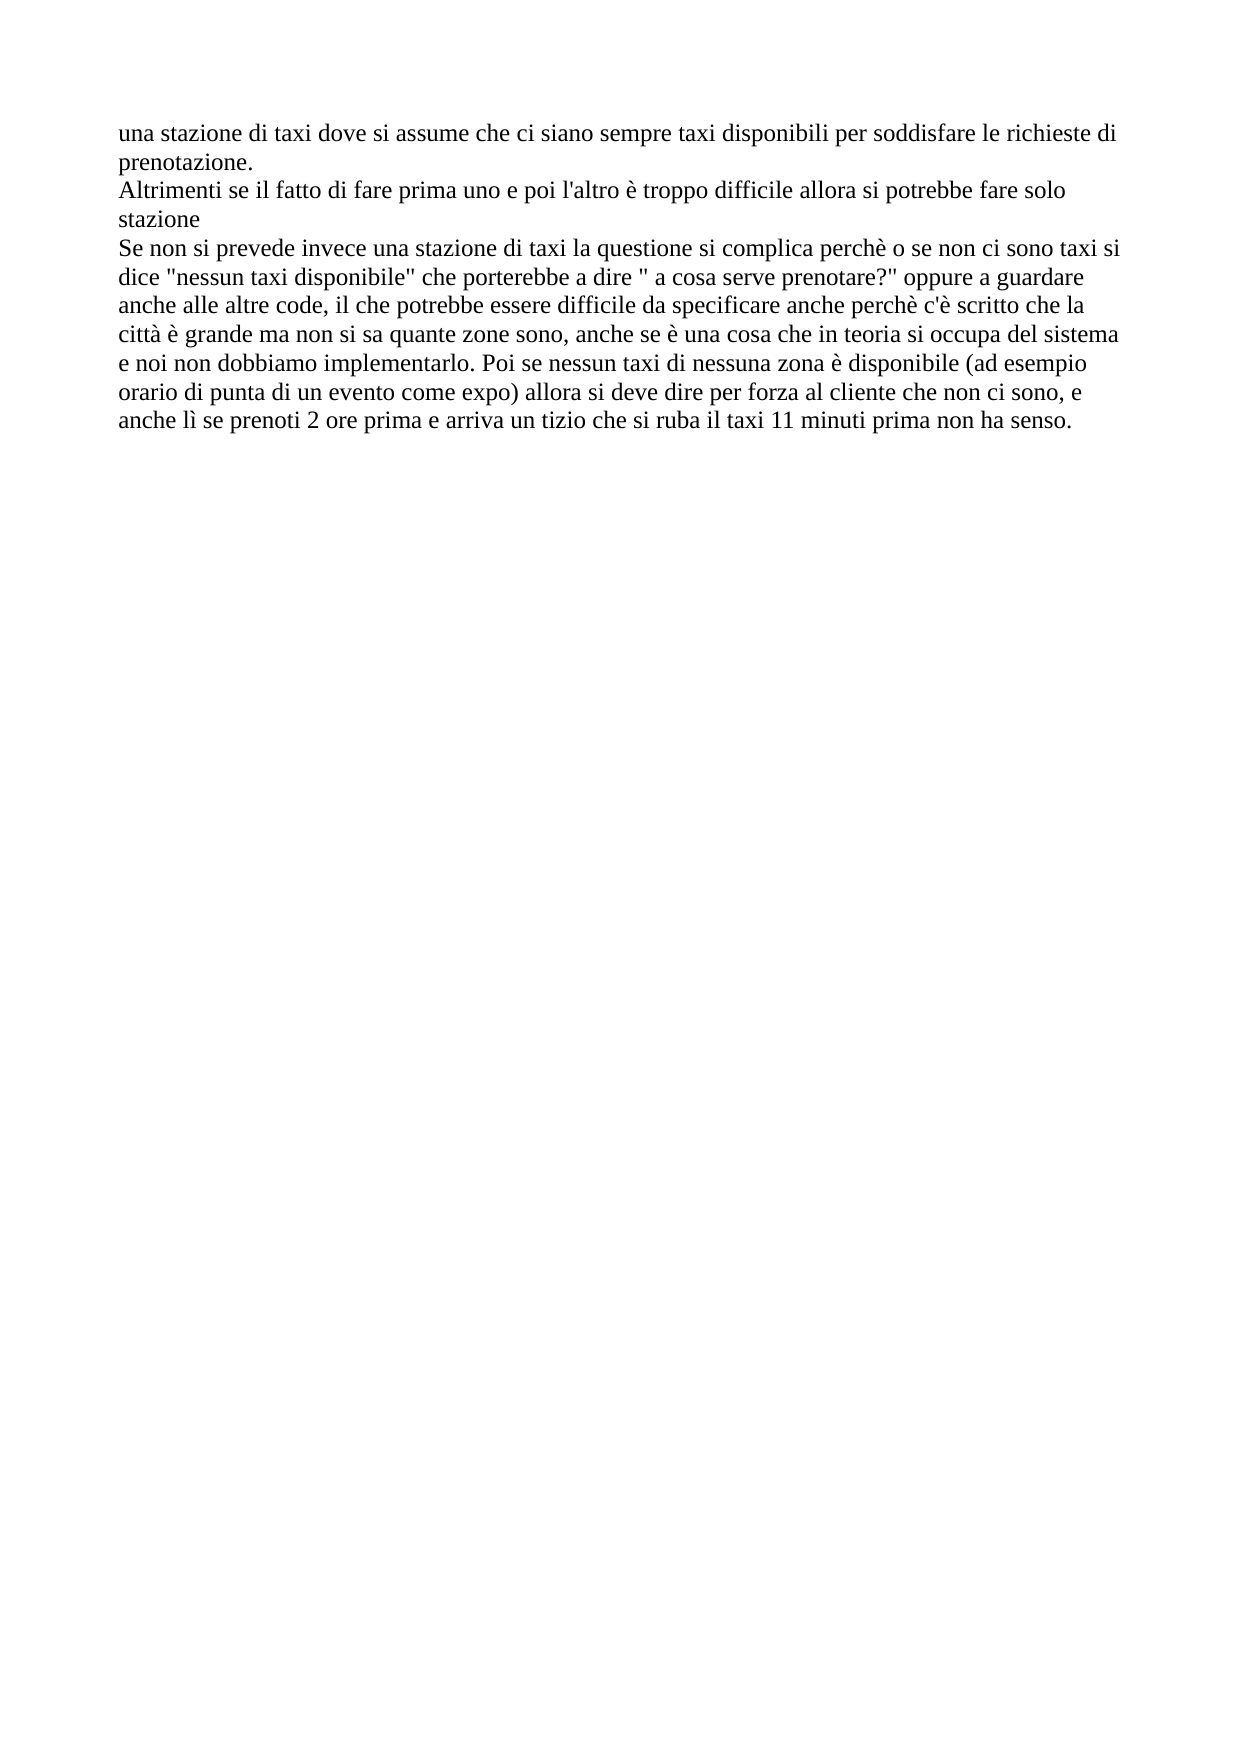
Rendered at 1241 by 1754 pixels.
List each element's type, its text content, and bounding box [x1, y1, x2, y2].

text Altrimenti se il fatto di fare prima uno e poi l'altro è troppo difficile allora si potrebbe fare solo stazione [118, 176, 1122, 233]
text una stazione di taxi dove si assume che ci siano sempre taxi disponibili per soddisfare le richieste di prenotazione. [118, 118, 1122, 176]
text Se non si prevede invece una stazione di taxi la questione si complica perchè o se non ci sono taxi si dice "nessun taxi disponibile" che porterebbe a dire " a cosa serve prenotare?" oppure a guardare anche alle altre code, il che potrebbe essere difficile da specificare anche perchè c'è scritto che la città è grande ma non si sa quante zone sono, anche se è una cosa che in teoria si occupa del sistema e noi non dobbiamo implementarlo. Poi se nessun taxi di nessuna zona è disponibile (ad esempio orario di punta di un evento come expo) allora si deve dire per forza al cliente che non ci sono, e anche lì se prenoti 2 ore prima e arriva un tizio che si ruba il taxi 11 minuti prima non ha senso. [118, 233, 1122, 434]
